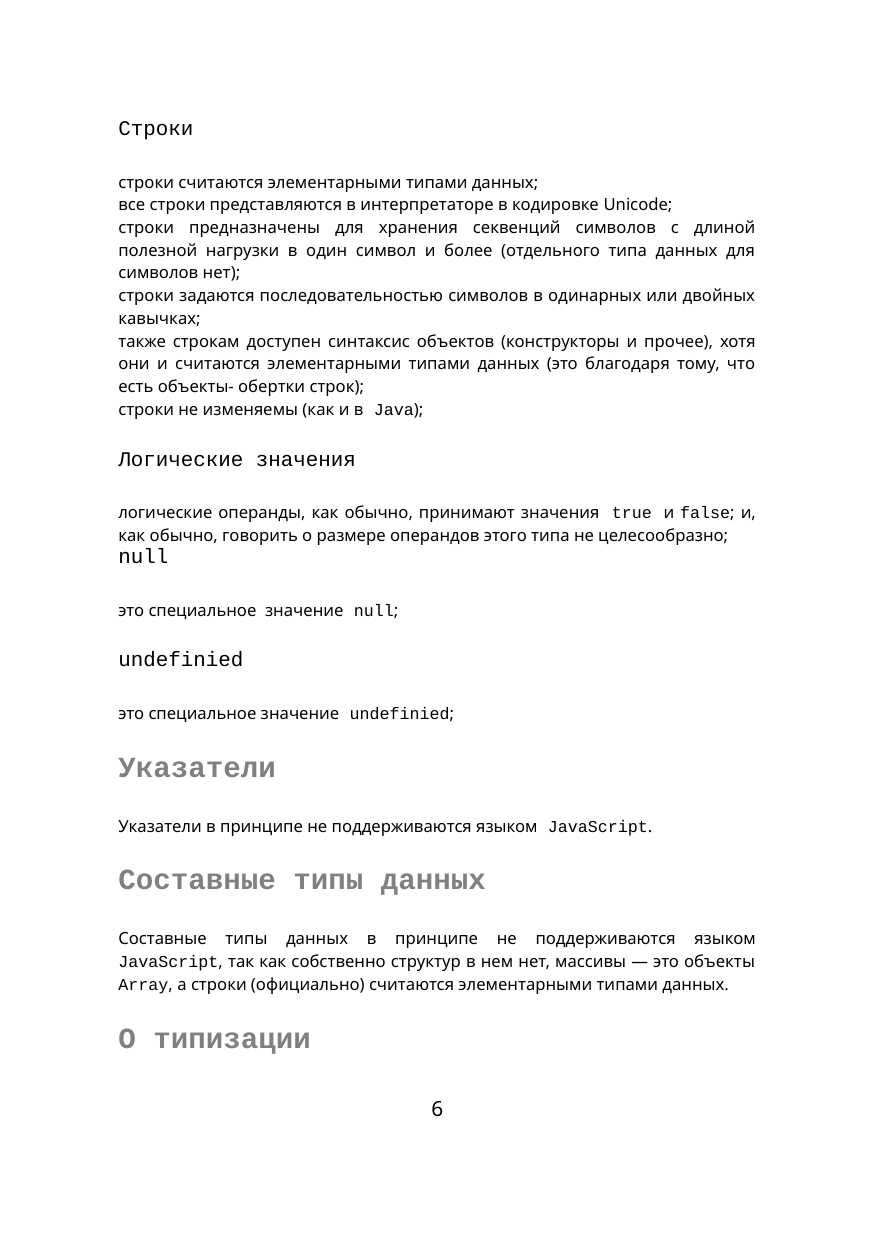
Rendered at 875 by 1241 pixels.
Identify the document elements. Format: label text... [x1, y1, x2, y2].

text строки задаются последовательностью символов в одинарных или двойных кавычках; [118, 284, 756, 329]
text логические операнды, как обычно, принимают значения true и false; и, как обычно, говорить о размере операндов этого типа не целесообразно; [118, 501, 756, 546]
text Указатели [118, 753, 756, 786]
text строки считаются элементарными типами данных; [118, 170, 756, 193]
text строки не изменяемы (как и в Java); [118, 397, 756, 420]
text О типизации [118, 1024, 756, 1057]
text строки предназначены для хранения секвенций символов с длиной полезной нагрузки в один символ и более (отдельного типа данных для символов нет); [118, 216, 756, 284]
text null [118, 546, 756, 570]
text это специальное значение null; [118, 598, 756, 621]
text это специальное значение undefinied; [118, 702, 756, 724]
text undefinied [118, 649, 756, 673]
text Указатели в принципе не поддерживаются языком JavaScript. [118, 814, 756, 837]
text все строки представляются в интерпретаторе в кодировке Unicode; [118, 193, 756, 216]
text также строкам доступен синтаксис объектов (конструкторы и прочее), хотя они и считаются элементарными типами данных (это благодаря тому, что есть объекты- обертки строк); [118, 329, 756, 397]
text Строки [118, 118, 756, 142]
text Составные типы данных в принципе не поддерживаются языком JavaScript, так как собственно структур в нем нет, массивы — это объекты Array, а строки (официально) считаются элементарными типами данных. [118, 927, 756, 995]
text Составные типы данных [118, 866, 756, 898]
text Логические значения [118, 448, 756, 472]
